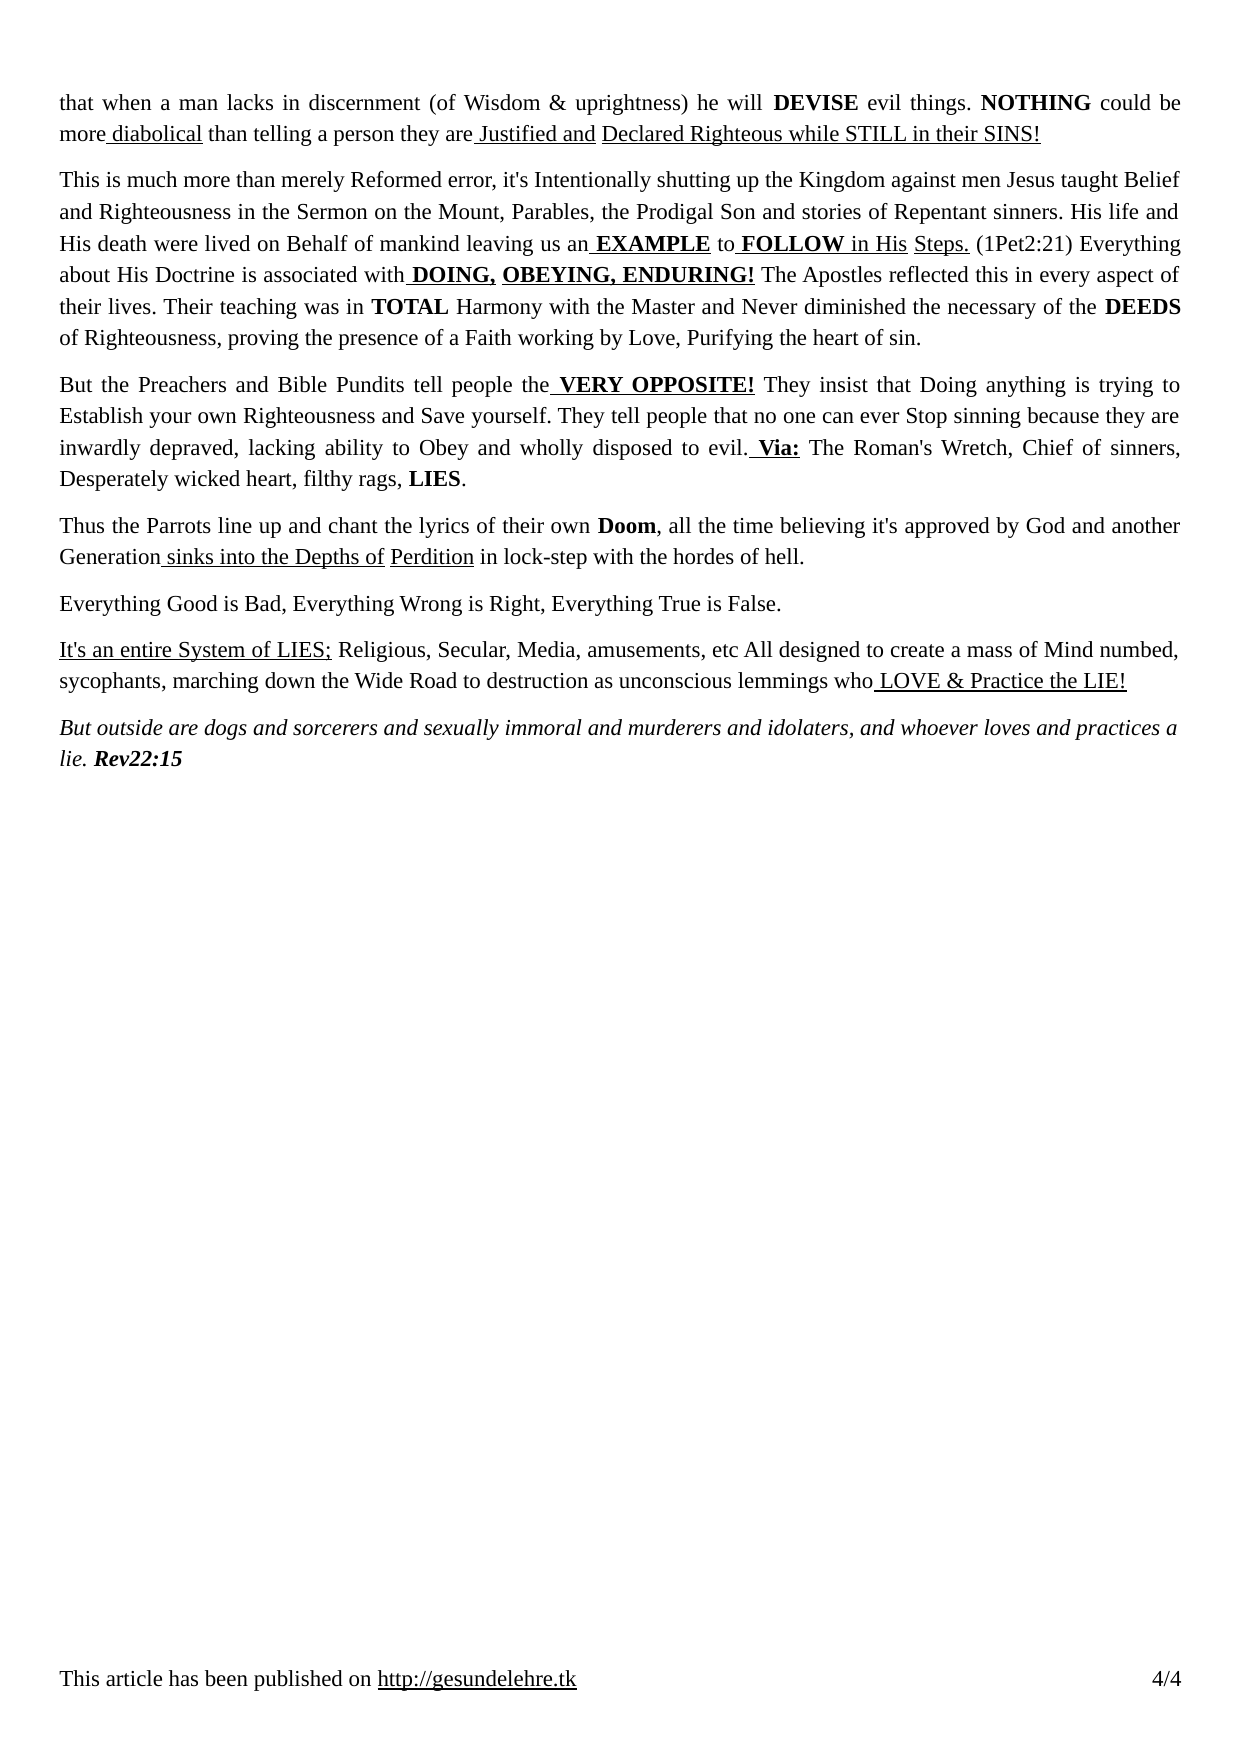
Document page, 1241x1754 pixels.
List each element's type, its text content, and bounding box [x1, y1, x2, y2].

text It's an entire System of LIES; Religious, Secular, Media, amusements, etc All designed to create a mass of Mind numbed, sycophants, marching down the Wide Road to destruction as unconscious lemmings who LOVE & Practice the LIE! [59, 636, 1181, 694]
text Everything Good is Bad, Everything Wrong is Right, Everything True is False. [59, 589, 1181, 616]
text But the Preachers and Bible Pundits tell people the VERY OPPOSITE! They insist that Doing anything is trying to Establish your own Righteousness and Save yourself. They tell people that no one can ever Stop sinning because they are inwardly depraved, lacking ability to Obey and wholly disposed to evil. Via: The Roman's Wretch, Chief of sinners, Desperately wicked heart, filthy rags, LIES. [59, 371, 1181, 492]
text that when a man lacks in discernment (of Wisdom & uprightness) he will DEVISE evil things. NOTHING could be more diabolical than telling a person they are Justified and Declared Righteous while STILL in their SINS! [59, 88, 1181, 146]
text But outside are dogs and sorcerers and sexually immoral and murderers and idolaters, and whoever loves and practices a lie. Rev22:15 [59, 714, 1181, 772]
text Thus the Parrots line up and chant the lyrics of their own Doom, all the time believing it's approved by God and another Generation sinks into the Depths of Perdition in lock-step with the hordes of hell. [59, 512, 1181, 569]
text This is much more than merely Reformed error, it's Intentionally shutting up the Kingdom against men Jesus taught Belief and Righteousness in the Sermon on the Mount, Parables, the Prodigal Son and stories of Repentant sinners. His life and His death were lived on Behalf of mankind leaving us an EXAMPLE to FOLLOW in His Steps. (1Pet2:21) Everything about His Doctrine is associated with DOING, OBEYING, ENDURING! The Apostles reflected this in every aspect of their lives. Their teaching was in TOTAL Harmony with the Master and Never diminished the necessary of the DEEDS of Righteousness, proving the presence of a Faith working by Love, Purifying the heart of sin. [59, 166, 1181, 351]
